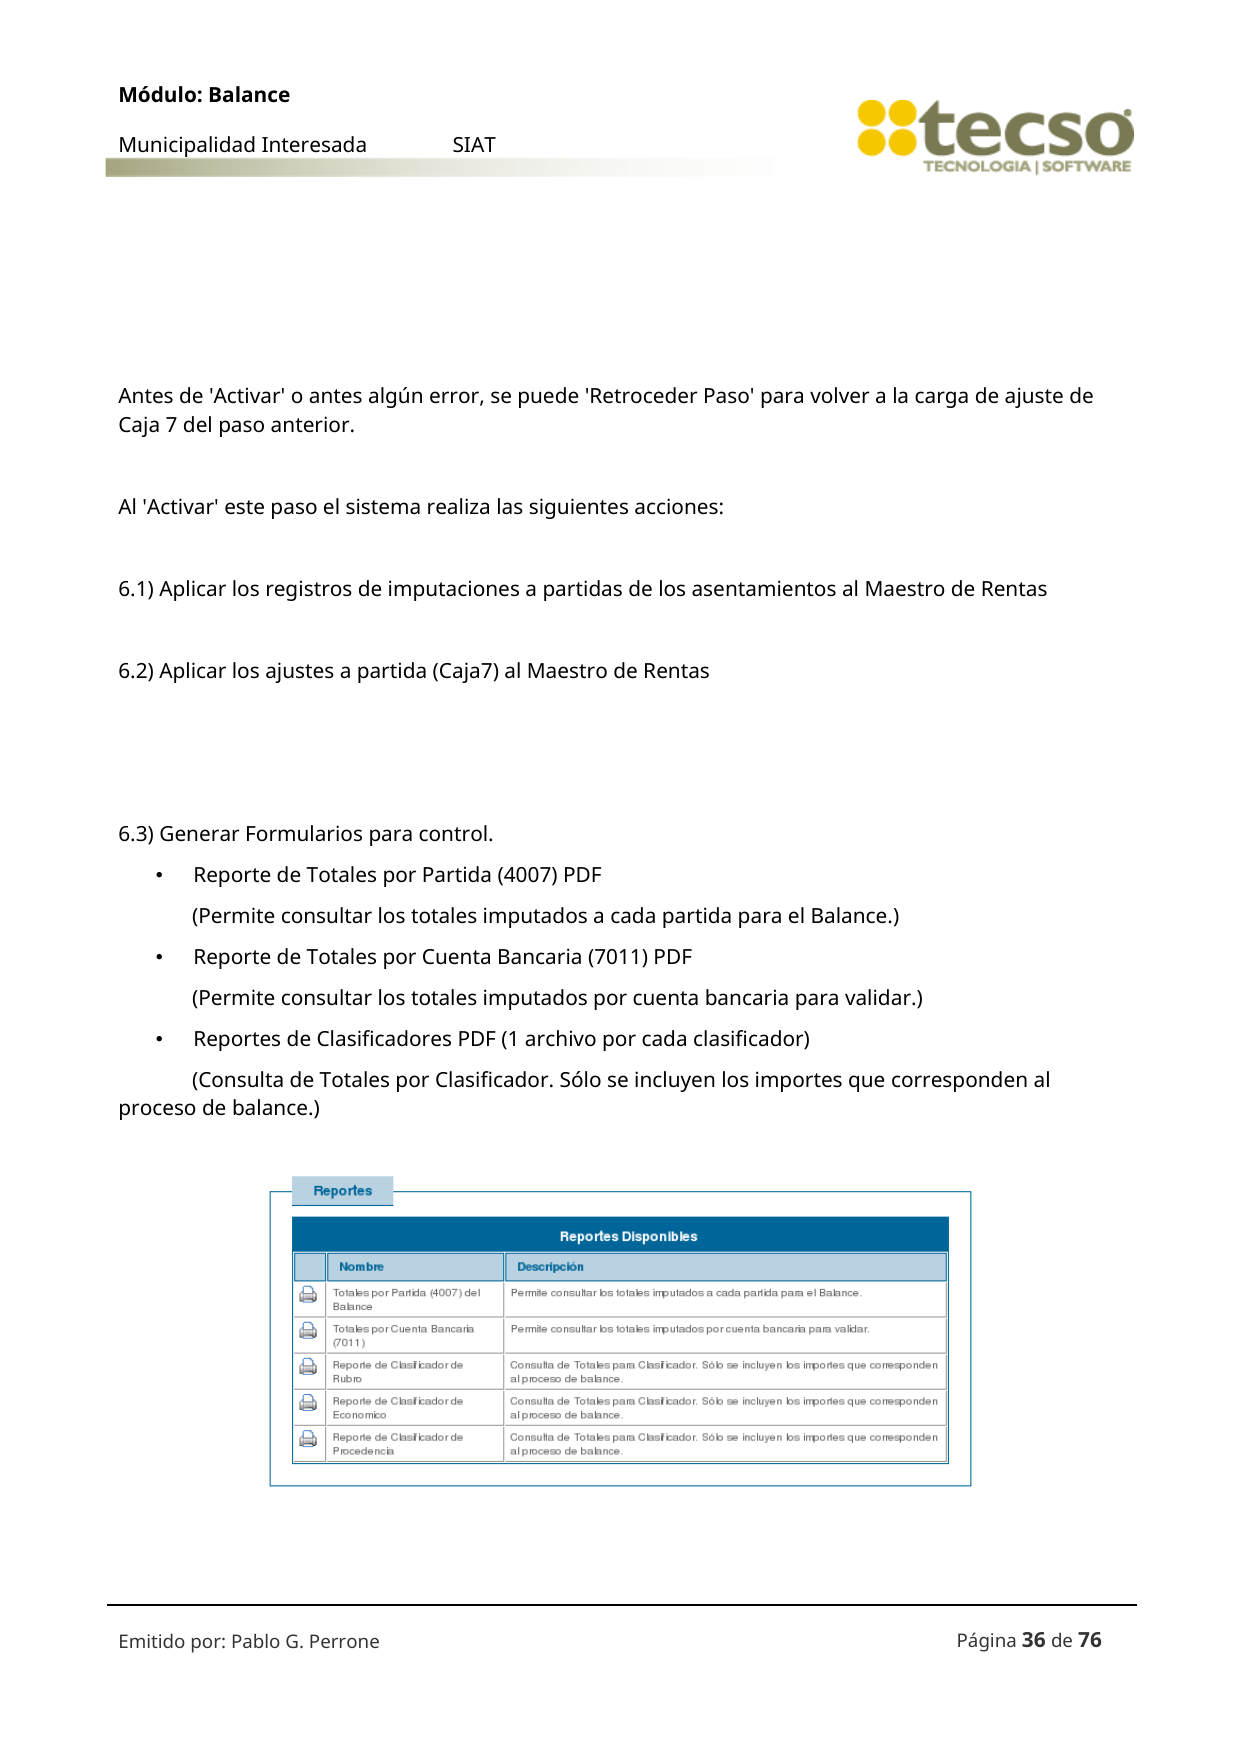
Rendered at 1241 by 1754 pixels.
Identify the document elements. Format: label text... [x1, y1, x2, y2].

text (Permite consultar los totales imputados por cuenta bancaria para validar.) [118, 983, 1122, 1012]
text Antes de 'Activar' o antes algún error, se puede 'Retroceder Paso' para volver a la carga de ajuste de Caja 7 del paso anterior. [118, 382, 1122, 438]
text 6.1) Aplicar los registros de imputaciones a partidas de los asentamientos al Maestro de Rentas [118, 574, 1122, 602]
text (Consulta de Totales por Clasificador. Sólo se incluyen los importes que corresponden al proceso de balance.) [118, 1065, 1122, 1122]
picture [105, 100, 1134, 177]
list Reportes de Clasificadores PDF (1 archivo por cada clasificador) [156, 1024, 1122, 1053]
text 6.2) Aplicar los ajustes a partida (Caja7) al Maestro de Rentas [118, 656, 1122, 684]
text (Permite consultar los totales imputados a cada partida para el Balance.) [118, 901, 1122, 930]
text 6.3) Generar Formularios para control. [118, 819, 1122, 848]
list Reporte de Totales por Cuenta Bancaria (7011) PDF [156, 942, 1122, 971]
text Al 'Activar' este paso el sistema realiza las siguientes acciones: [118, 492, 1122, 520]
picture [259, 1172, 981, 1496]
list Reporte de Totales por Partida (4007) PDF [156, 860, 1122, 889]
